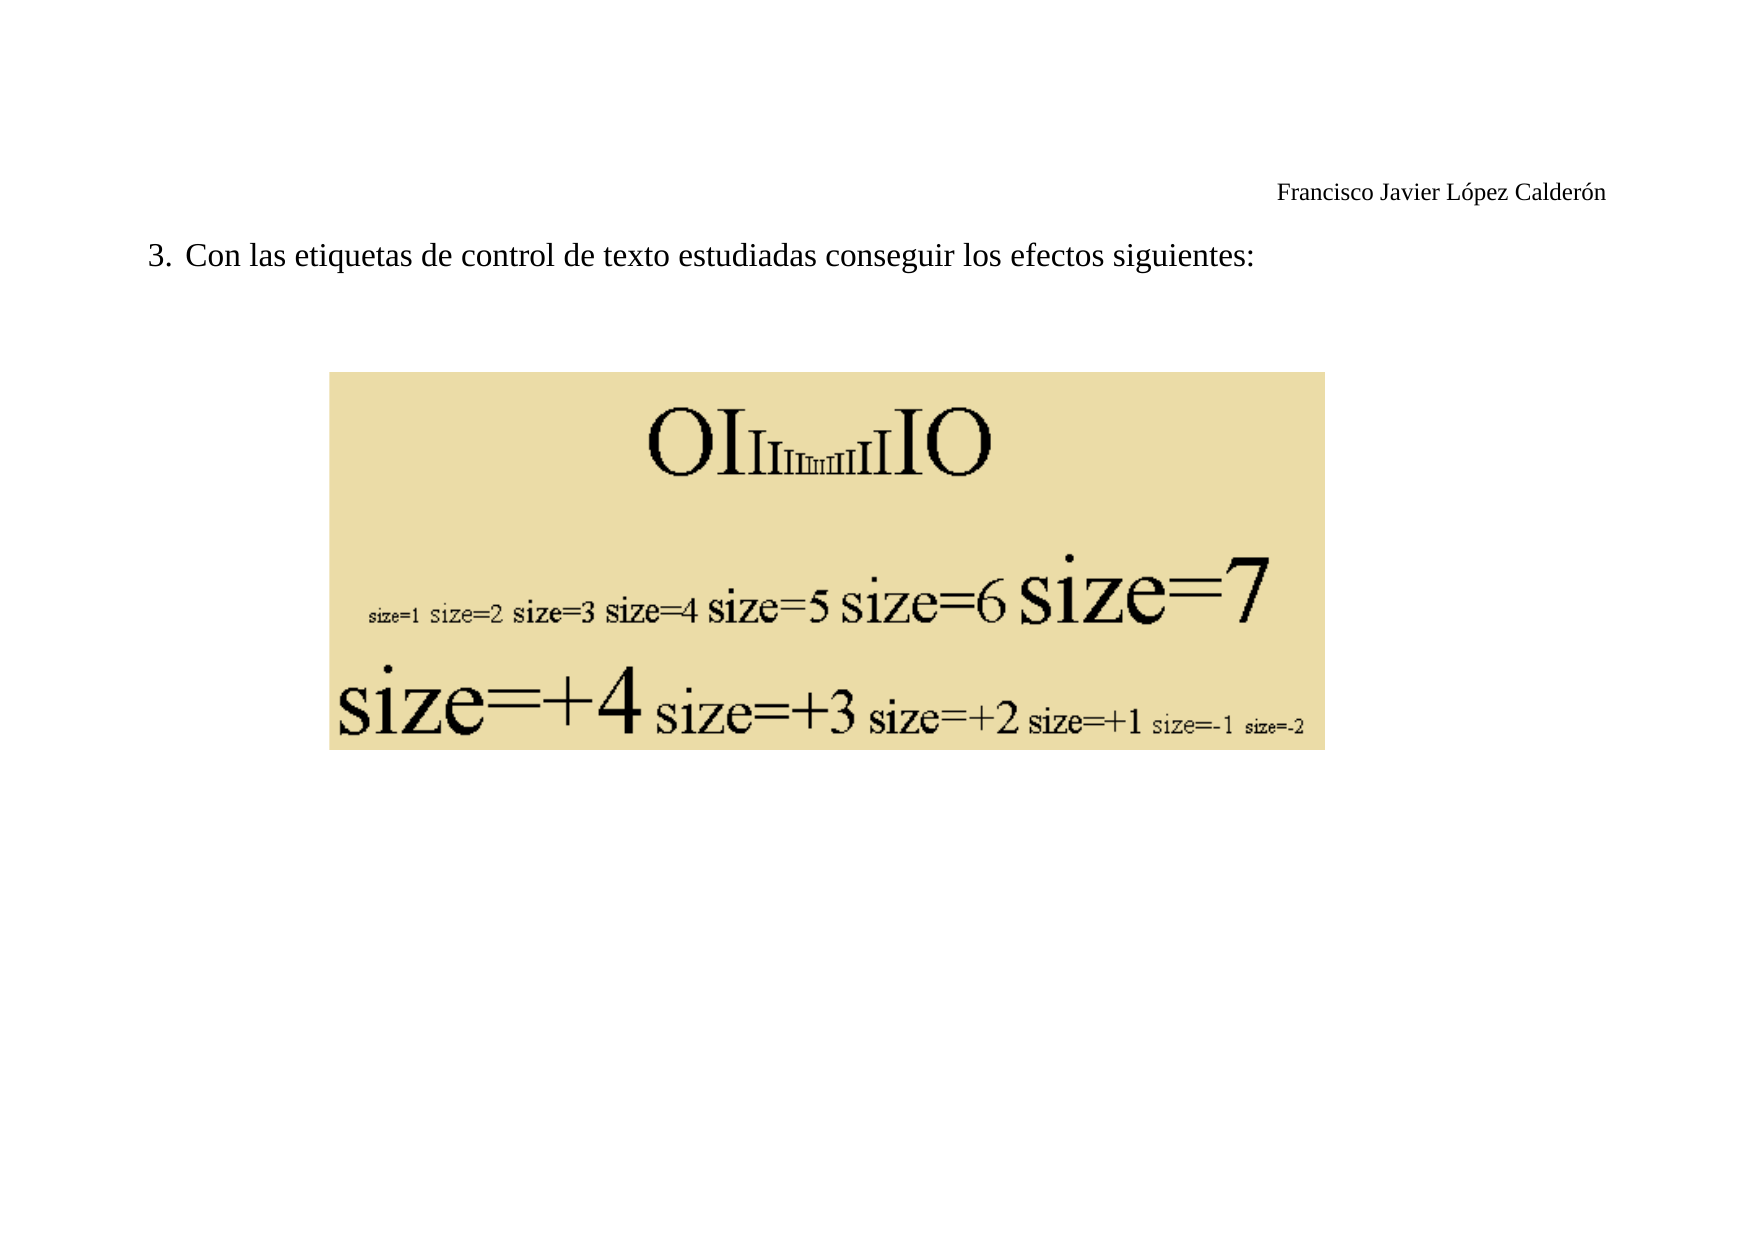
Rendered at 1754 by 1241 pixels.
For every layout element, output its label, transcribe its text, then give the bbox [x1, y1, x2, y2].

picture [329, 372, 1325, 750]
list Con las etiquetas de control de texto estudiadas conseguir los efectos siguientes: [148, 235, 1606, 274]
